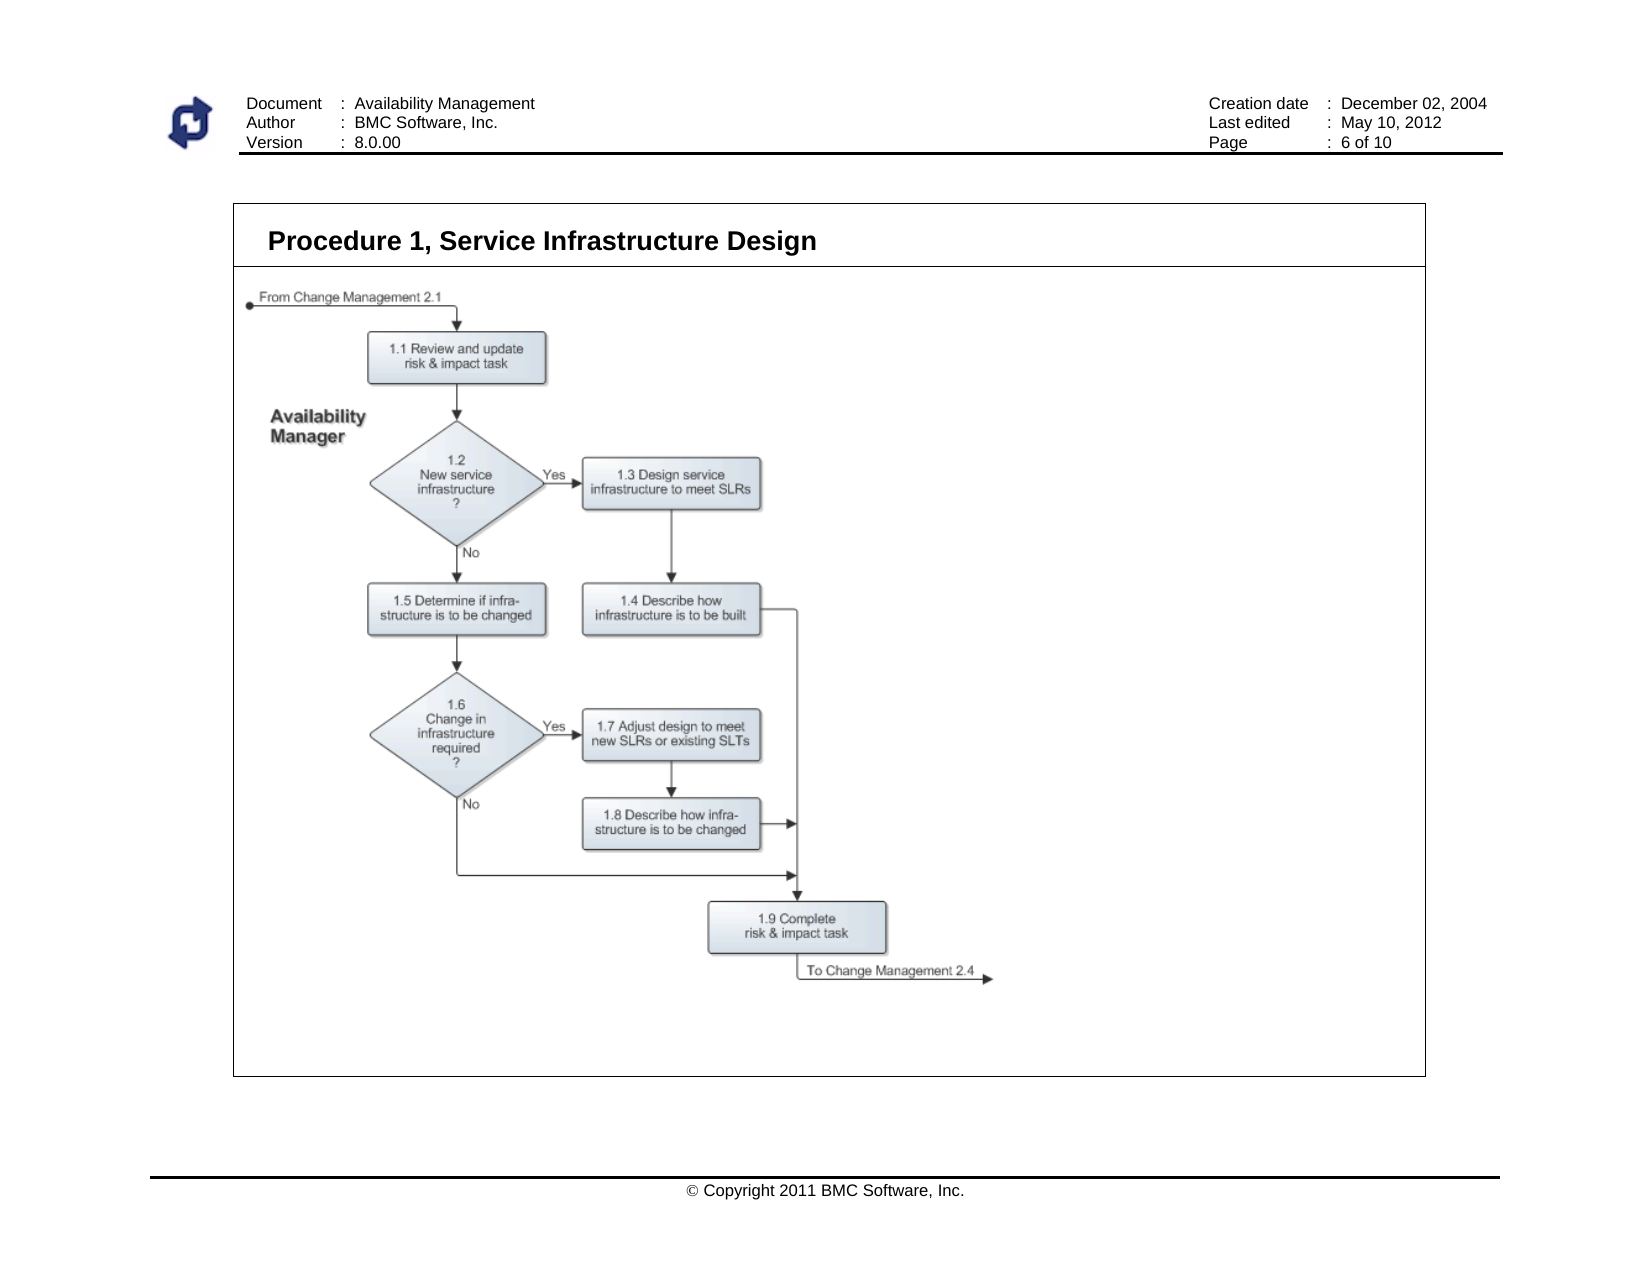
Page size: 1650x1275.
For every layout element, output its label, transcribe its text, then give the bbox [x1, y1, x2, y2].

table_cell [234, 267, 1425, 1076]
picture [245, 288, 994, 985]
picture [165, 95, 217, 151]
table_header Procedure 1, Service Infrastructure Design [234, 204, 1425, 266]
